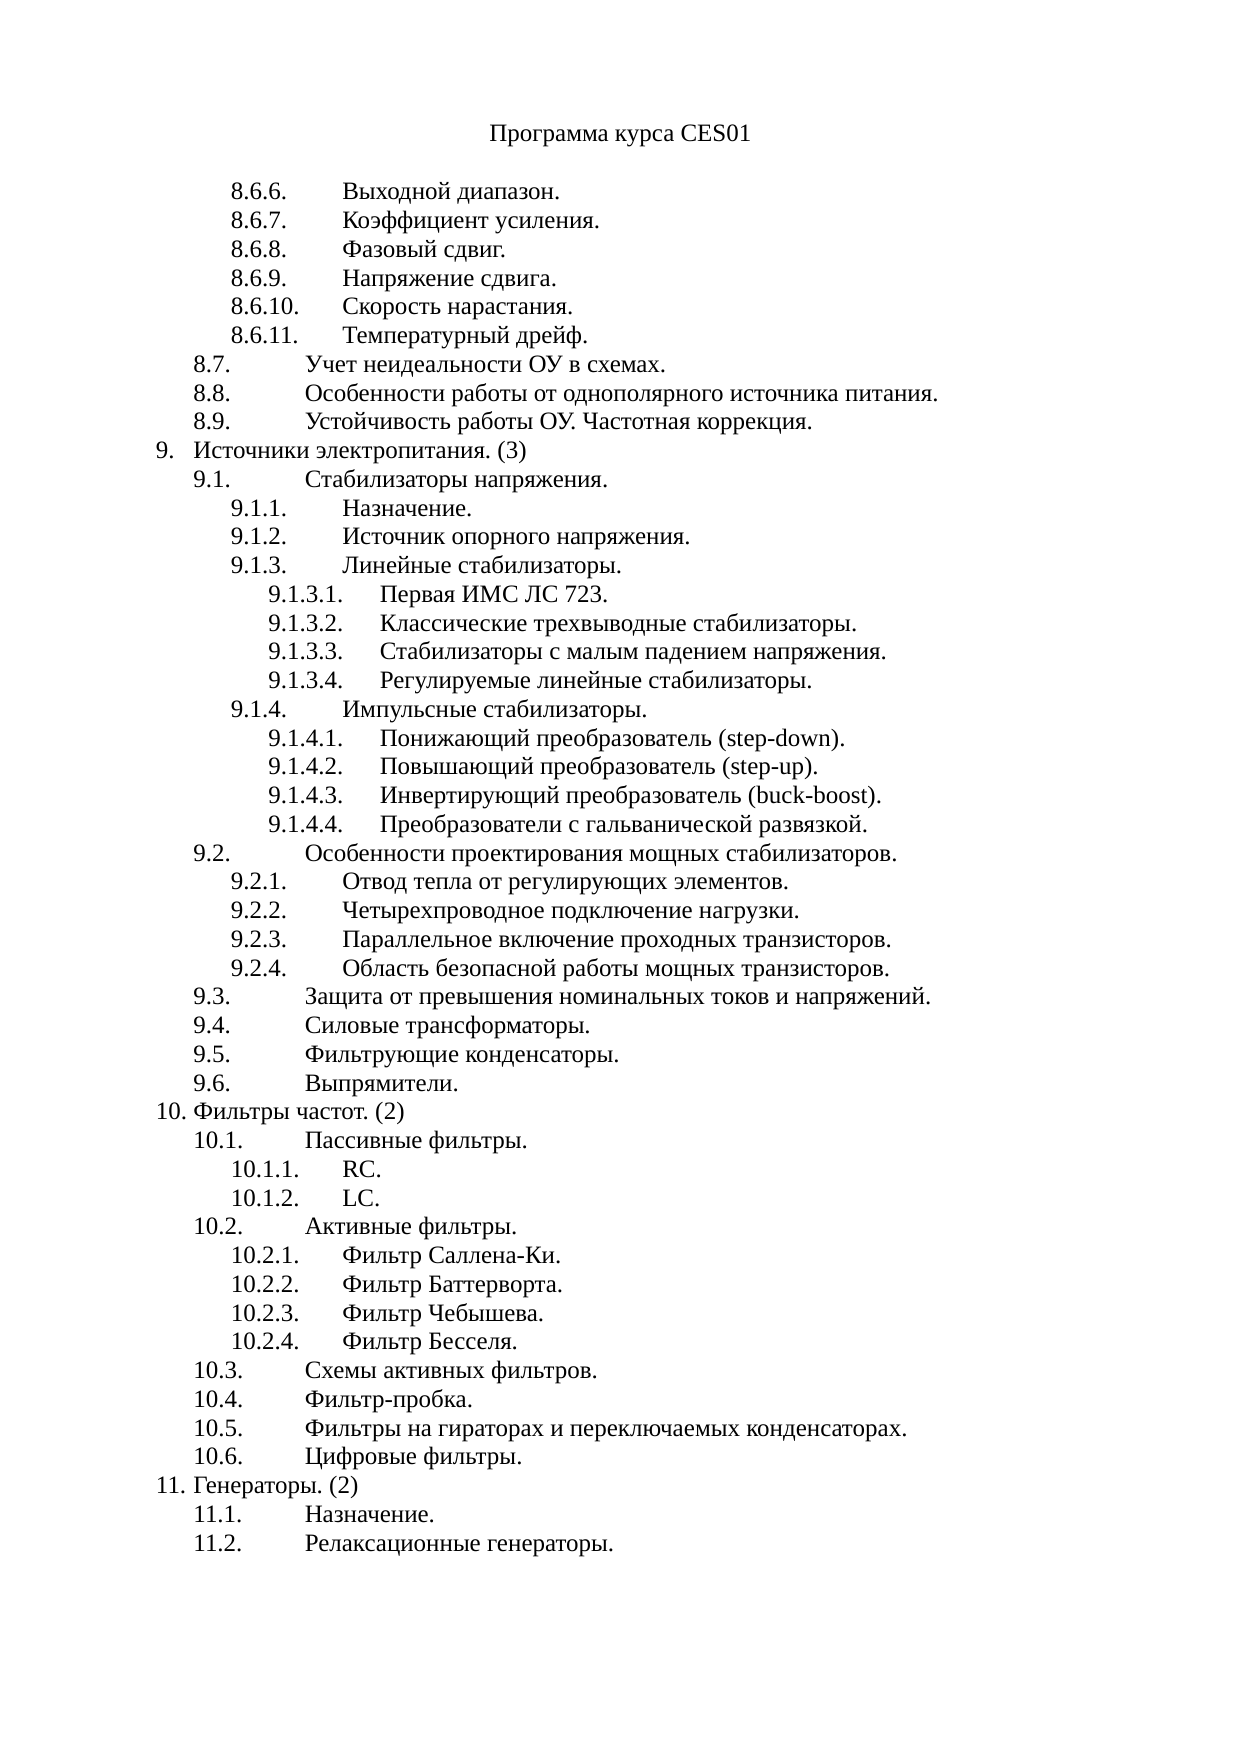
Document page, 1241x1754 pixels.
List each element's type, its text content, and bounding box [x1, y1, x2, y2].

list Стабилизаторы с малым падением напряжения. [268, 636, 1122, 665]
list Преобразователи с гальванической развязкой. [268, 809, 1122, 838]
list Учет неидеальности ОУ в схемах. [193, 349, 1122, 378]
list Пассивные фильтры. [193, 1125, 1122, 1154]
list Четырехпроводное подключение нагрузки. [231, 895, 1122, 924]
list Выходной диапазон. [231, 176, 1122, 205]
list Линейные стабилизаторы. [231, 550, 1122, 579]
list Защита от превышения номинальных токов и напряжений. [193, 981, 1122, 1010]
list Силовые трансформаторы. [193, 1010, 1122, 1039]
list Цифровые фильтры. [193, 1441, 1122, 1470]
list Назначение. [231, 493, 1122, 521]
list Фильтры на гираторах и переключаемых конденсаторах. [193, 1413, 1122, 1441]
list Повышающий преобразователь (step-up). [268, 751, 1122, 780]
list Особенности работы от однополярного источника питания. [193, 378, 1122, 406]
list Импульсные стабилизаторы. [231, 694, 1122, 723]
list Источник опорного напряжения. [231, 521, 1122, 550]
list Инвертирующий преобразователь (buck-boost). [268, 780, 1122, 809]
list RC. [231, 1154, 1122, 1183]
list LC. [231, 1183, 1122, 1211]
list Скорость нарастания. [231, 291, 1122, 320]
list Отвод тепла от регулирующих элементов. [231, 866, 1122, 895]
list Источники электропитания. (3) [156, 435, 1122, 464]
list Фильтр-пробка. [193, 1384, 1122, 1413]
list Напряжение сдвига. [231, 263, 1122, 291]
list Классические трехвыводные стабилизаторы. [268, 608, 1122, 636]
list Стабилизаторы напряжения. [193, 464, 1122, 493]
list Фильтры частот. (2) [156, 1096, 1122, 1125]
list Фильтр Саллена-Ки. [231, 1240, 1122, 1269]
list Релаксационные генераторы. [193, 1528, 1122, 1556]
list Параллельное включение проходных транзисторов. [231, 924, 1122, 953]
list Фильтр Бесселя. [231, 1326, 1122, 1355]
list Регулируемые линейные стабилизаторы. [268, 665, 1122, 694]
list Назначение. [193, 1499, 1122, 1528]
list Фильтр Чебышева. [231, 1298, 1122, 1326]
list Активные фильтры. [193, 1211, 1122, 1240]
list Генераторы. (2) [156, 1470, 1122, 1499]
list Фильтрующие конденсаторы. [193, 1039, 1122, 1068]
list Температурный дрейф. [231, 320, 1122, 349]
list Первая ИМС ЛС 723. [268, 579, 1122, 608]
list Устойчивость работы ОУ. Частотная коррекция. [193, 406, 1122, 435]
list Понижающий преобразователь (step-down). [268, 723, 1122, 751]
list Фазовый сдвиг. [231, 234, 1122, 263]
list Выпрямители. [193, 1068, 1122, 1096]
list Особенности проектирования мощных стабилизаторов. [193, 838, 1122, 866]
list Схемы активных фильтров. [193, 1355, 1122, 1384]
list Коэффициент усиления. [231, 205, 1122, 234]
list Область безопасной работы мощных транзисторов. [231, 953, 1122, 981]
list Фильтр Баттерворта. [231, 1269, 1122, 1298]
